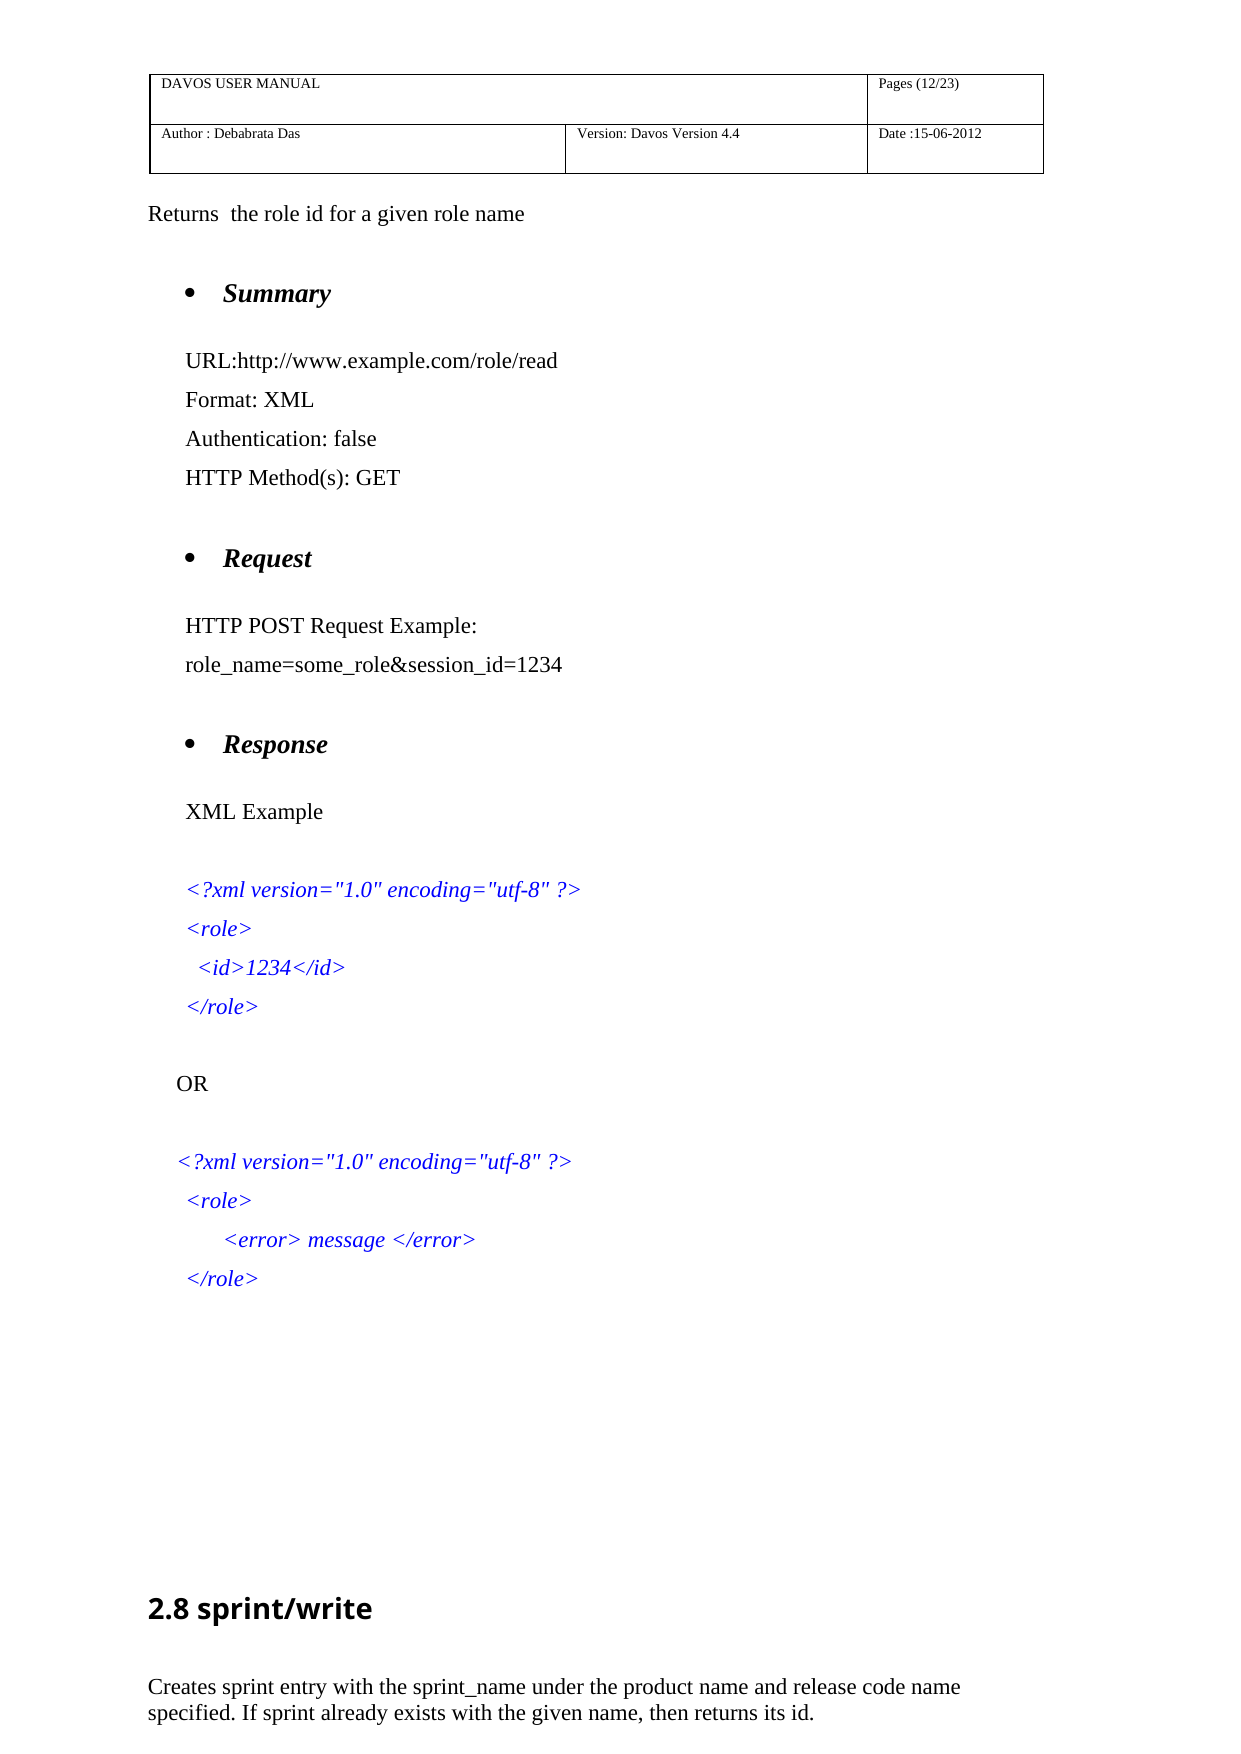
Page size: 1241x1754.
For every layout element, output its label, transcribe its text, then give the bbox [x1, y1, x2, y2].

text URL:http://www.example.com/role/read [148, 347, 1050, 374]
text </role> [185, 993, 1050, 1019]
text <?xml version="1.0" encoding="utf-8" ?> [148, 1148, 1050, 1174]
text Authentication: false [148, 425, 1050, 451]
text XML Example [185, 798, 1050, 825]
text role_name=some_role&session_id=1234 [185, 651, 1050, 677]
text Format: XML [148, 386, 1050, 413]
text Creates sprint entry with the sprint_name under the product name and release code name specified. If sprint already exists with the given name, then returns its id. [148, 1673, 1050, 1726]
text HTTP Method(s): GET [148, 464, 1050, 490]
list Response [185, 728, 1050, 759]
text </role> [185, 1265, 1050, 1291]
text <error> message </error> [148, 1226, 1050, 1252]
list Summary [185, 277, 1050, 308]
list Request [185, 542, 1050, 573]
subtitle 2.8 sprint/write [148, 1588, 1050, 1628]
text Returns the role id for a given role name [148, 199, 1050, 226]
text <id>1234</id> [185, 954, 1050, 980]
text <role> [148, 1187, 1050, 1213]
text <?xml version="1.0" encoding="utf-8" ?> [185, 876, 1050, 902]
text HTTP POST Request Example: [185, 612, 1050, 638]
text OR [148, 1070, 1050, 1097]
text <role> [185, 915, 1050, 941]
